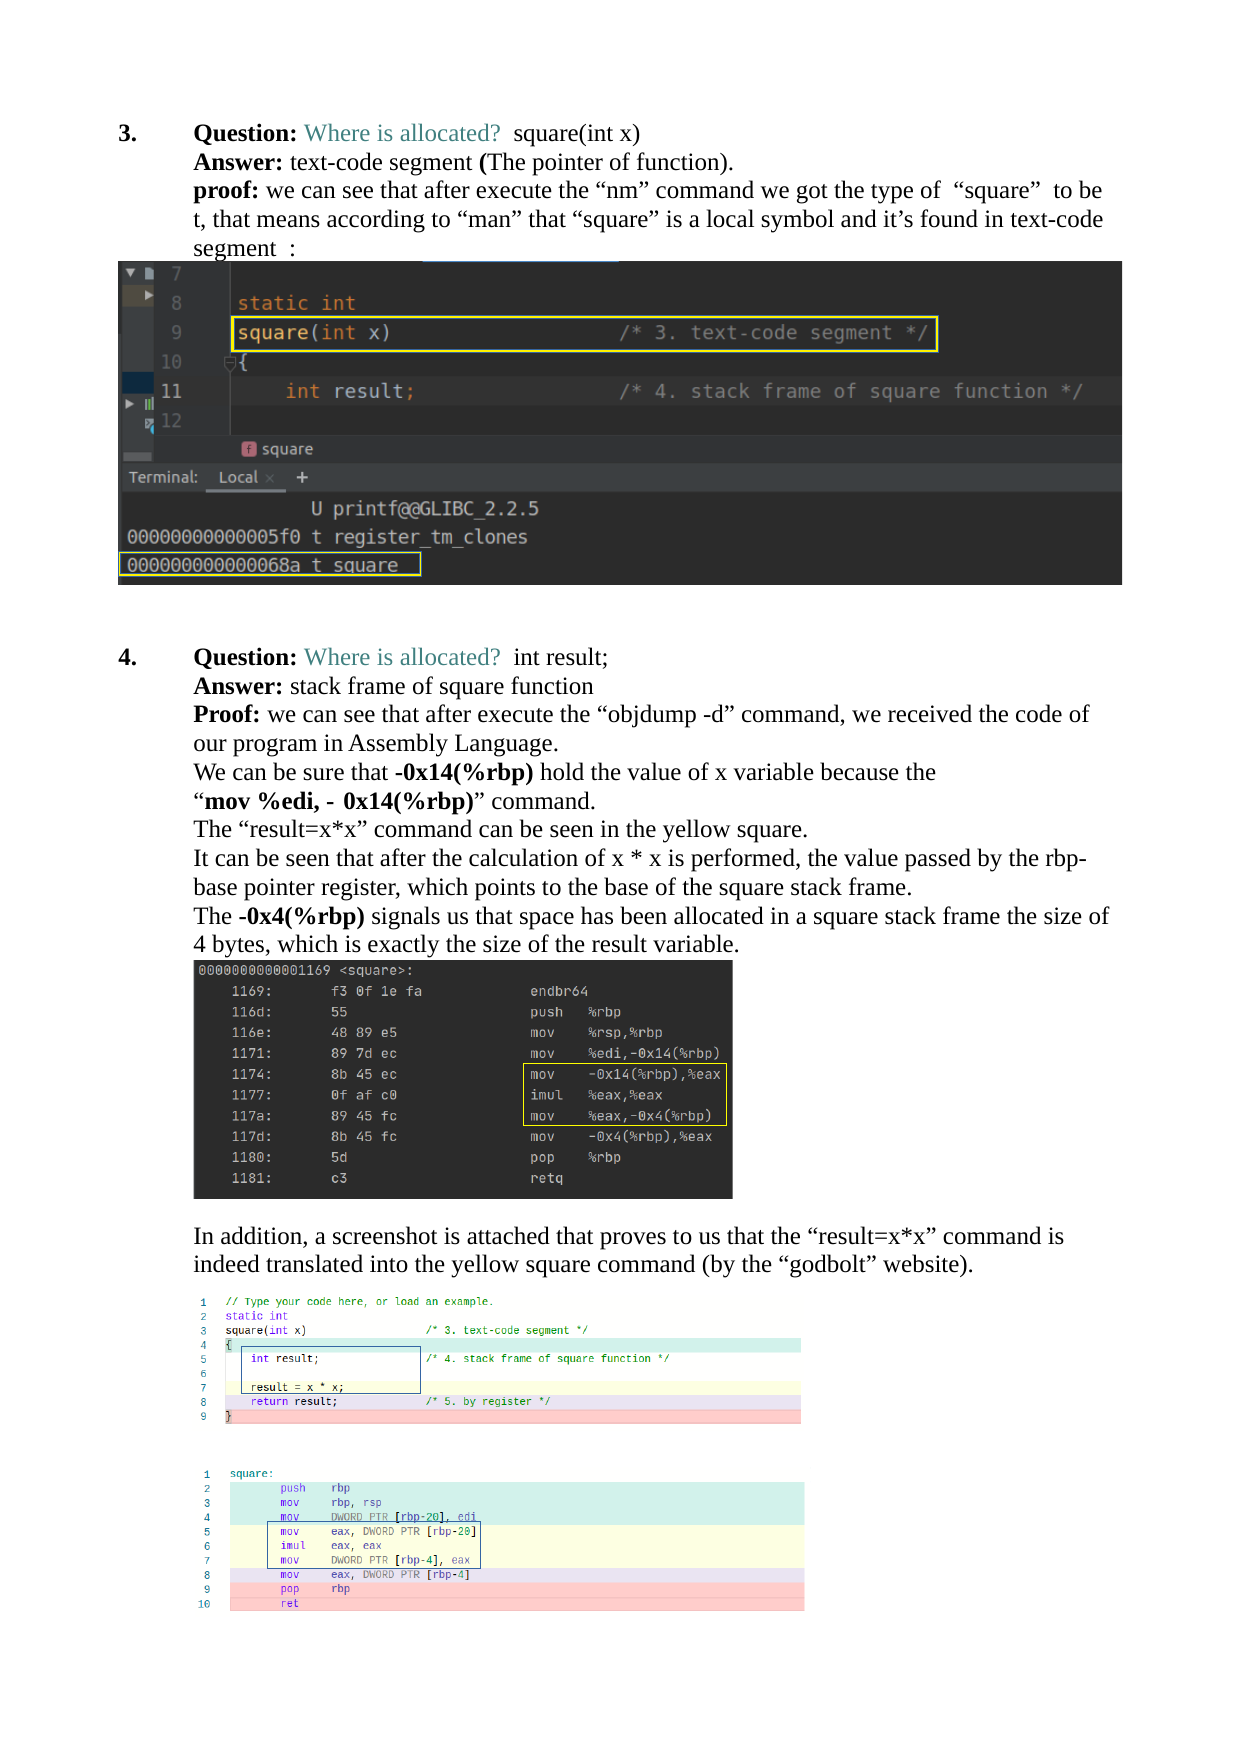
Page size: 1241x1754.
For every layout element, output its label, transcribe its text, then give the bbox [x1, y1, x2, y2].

text Answer: text-code segment (The pointer of function). [118, 147, 1122, 176]
text 3. Question: Where is allocated? square(int x) [118, 118, 1122, 147]
picture [193, 960, 733, 1199]
text In addition, a screenshot is attached that proves to us that the “result=x*x” command is indeed translated into the yellow square command (by the “godbolt” website). [118, 1221, 1122, 1278]
picture [118, 261, 1123, 585]
text 4. Question: Where is allocated? int result; [118, 642, 1122, 671]
text The -0x4(%rbp) signals us that space has been allocated in a square stack frame the size of 4 bytes, which is exactly the size of the result variable. [118, 901, 1122, 958]
picture [194, 1467, 810, 1617]
picture [121, 554, 419, 573]
text We can be sure that -0x14(%rbp) hold the value of x variable because the [118, 757, 1122, 786]
text Answer: stack frame of square function [118, 671, 1122, 699]
text The “result=x*x” command can be seen in the yellow square. [118, 814, 1122, 843]
picture [191, 1295, 805, 1431]
text Proof: we can see that after execute the “objdump -d” command, we received the code of our program in Assembly Language. [118, 699, 1122, 757]
text “mov %edi, - 0x14(%rbp)” command. [118, 786, 1122, 814]
text It can be seen that after the calculation of x * x is performed, the value passed by the rbp- base pointer register, which points to the base of the square stack frame. [118, 843, 1122, 901]
text proof: we can see that after execute the “nm” command we got the type of “square” to be t, that means according to “man” that “square” is a local symbol and it’s found in text-code segment : [118, 176, 1122, 261]
